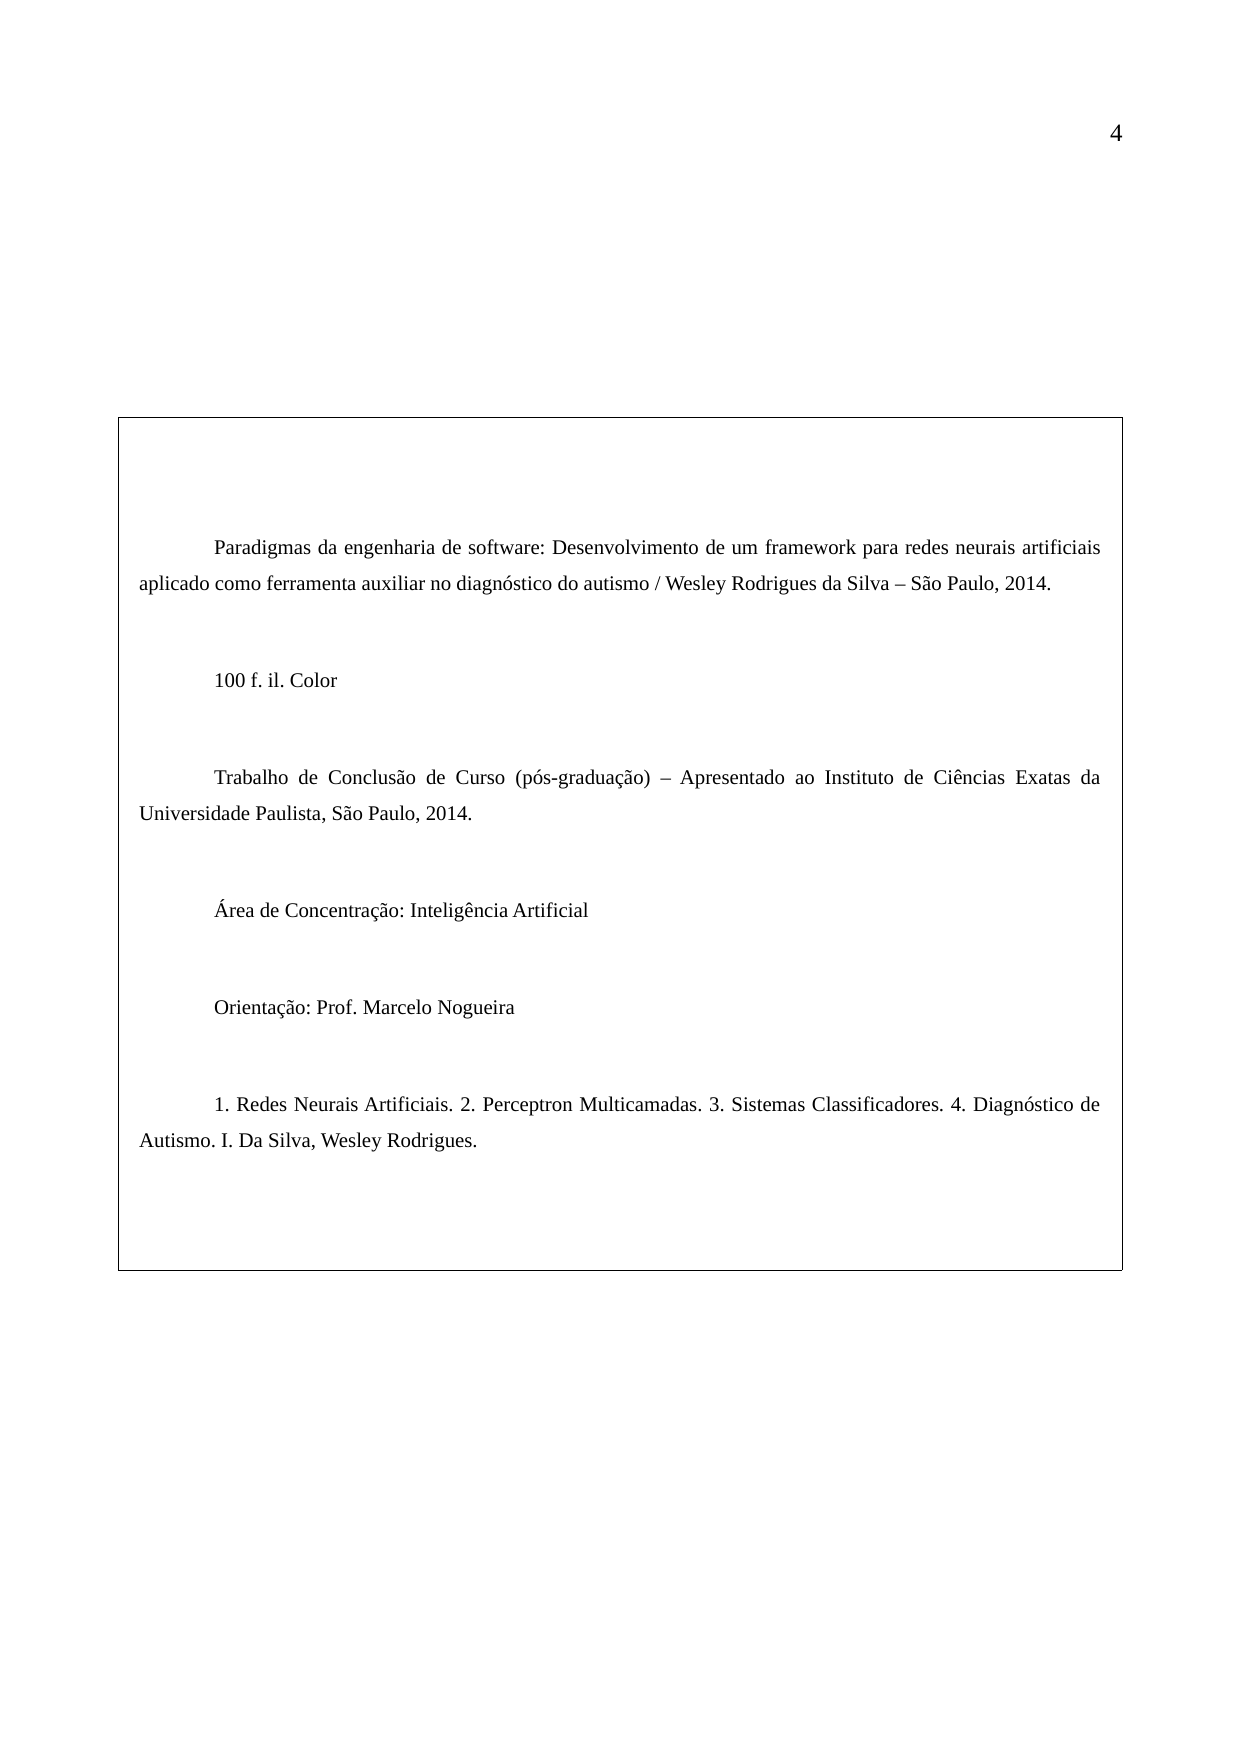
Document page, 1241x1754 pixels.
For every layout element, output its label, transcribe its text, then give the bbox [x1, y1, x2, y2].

text 98 f. il. Color [119, 647, 1122, 692]
text 1. Redes Neurais Artificiais. 2. Perceptron Multicamadas. 3. Sistemas Classificadores. 4. Diagnóstico de Autismo. I. Da Silva, Wesley Rodrigues. [119, 1072, 1122, 1152]
text Paradigmas da engenharia de software: Desenvolvimento de um framework para redes neurais artificiais aplicado como ferramenta auxiliar no diagnóstico do autismo / Wesley Rodrigues da Silva – São Paulo, 2014. [119, 514, 1122, 595]
text Trabalho de Conclusão de Curso (pós-graduação) – Apresentado ao Instituto de Ciências Exatas da Universidade Paulista, São Paulo, 2014. [119, 744, 1122, 825]
text Área de Concentração: Inteligência Artificial [119, 877, 1122, 922]
text Orientação: Prof. Marcelo Nogueira [119, 974, 1122, 1019]
